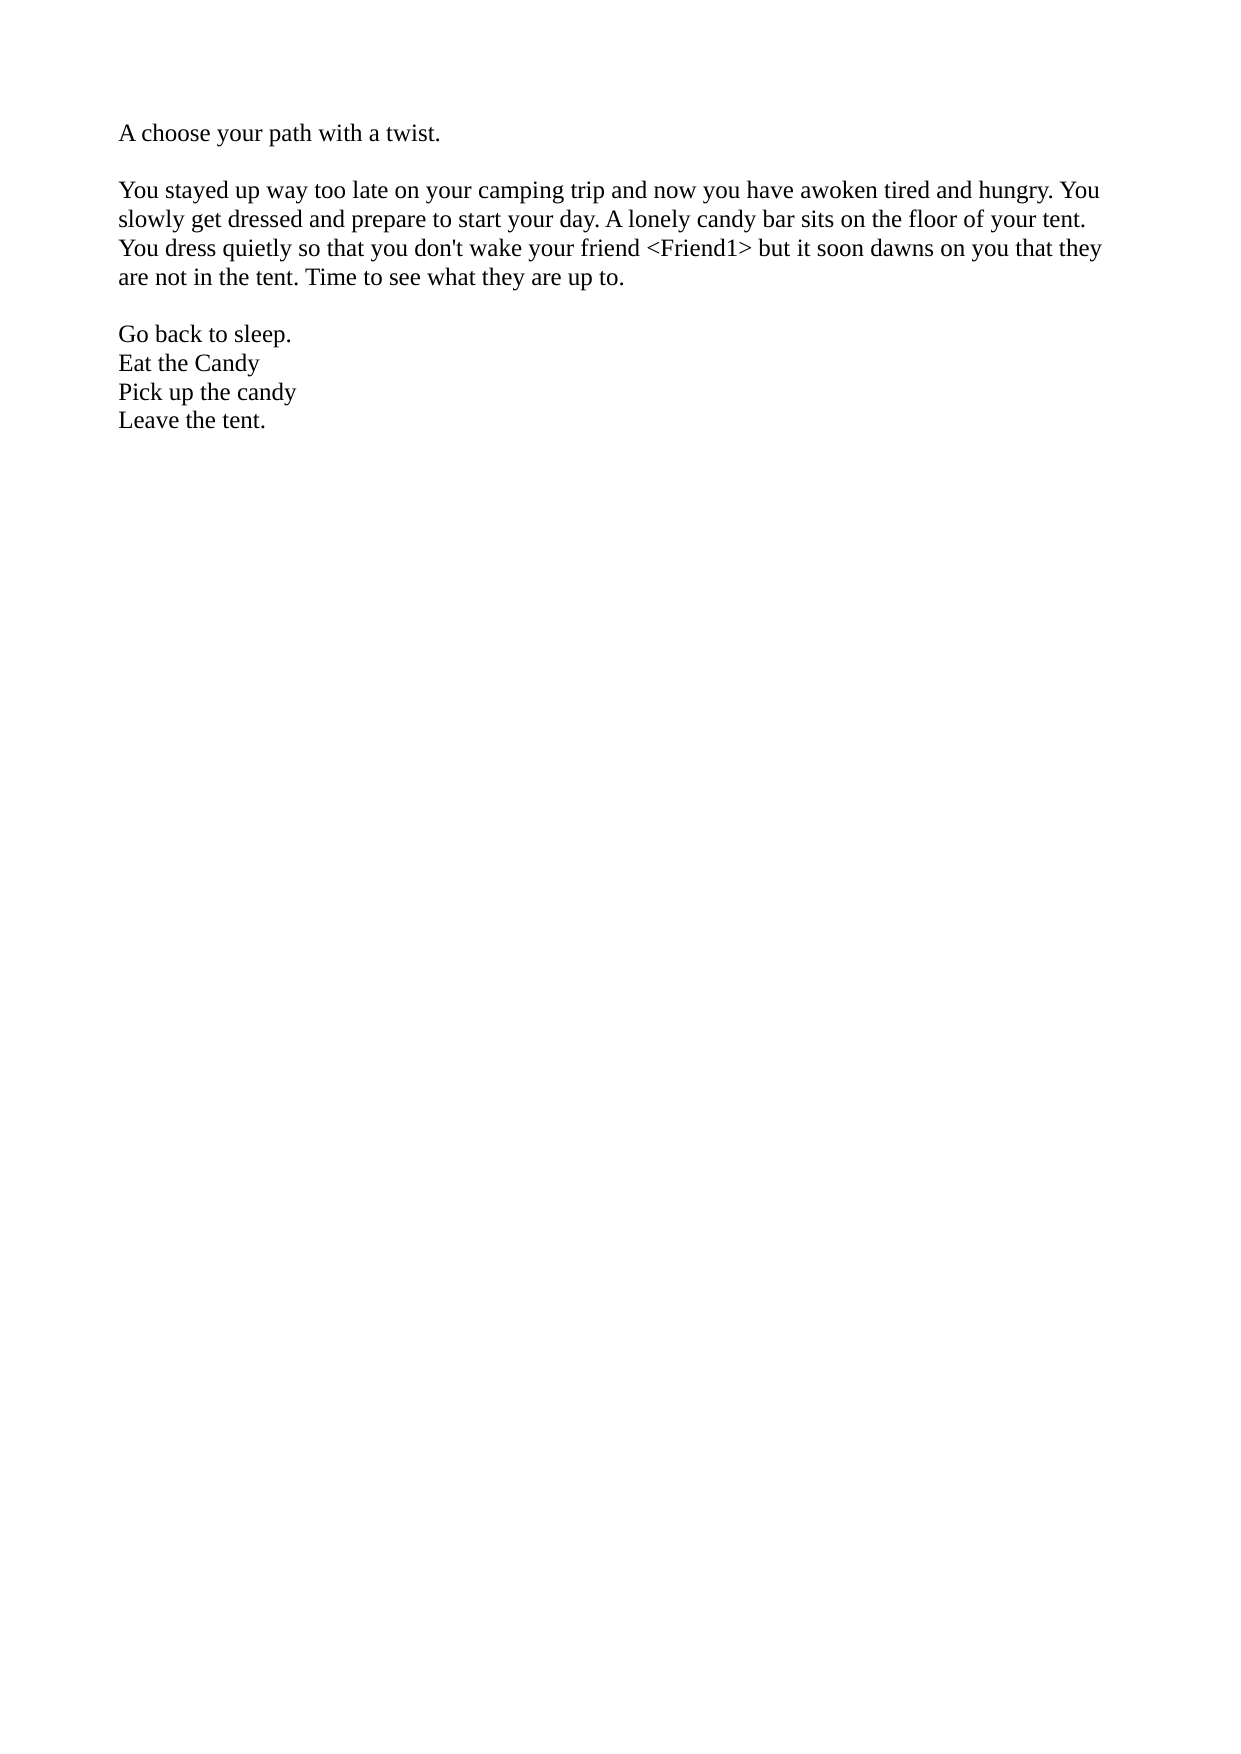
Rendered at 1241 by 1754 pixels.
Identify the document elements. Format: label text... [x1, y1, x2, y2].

text Pick up the candy [118, 377, 1122, 406]
text You stayed up way too late on your camping trip and now you have awoken tired and hungry. You slowly get dressed and prepare to start your day. A lonely candy bar sits on the floor of your tent. You dress quietly so that you don't wake your friend <Friend1> but it soon dawns on you that they are not in the tent. Time to see what they are up to. [118, 176, 1122, 291]
text Leave the tent. [118, 406, 1122, 434]
text Eat the Candy [118, 348, 1122, 377]
text A choose your path with a twist. [118, 118, 1122, 147]
text Go back to sleep. [118, 319, 1122, 348]
